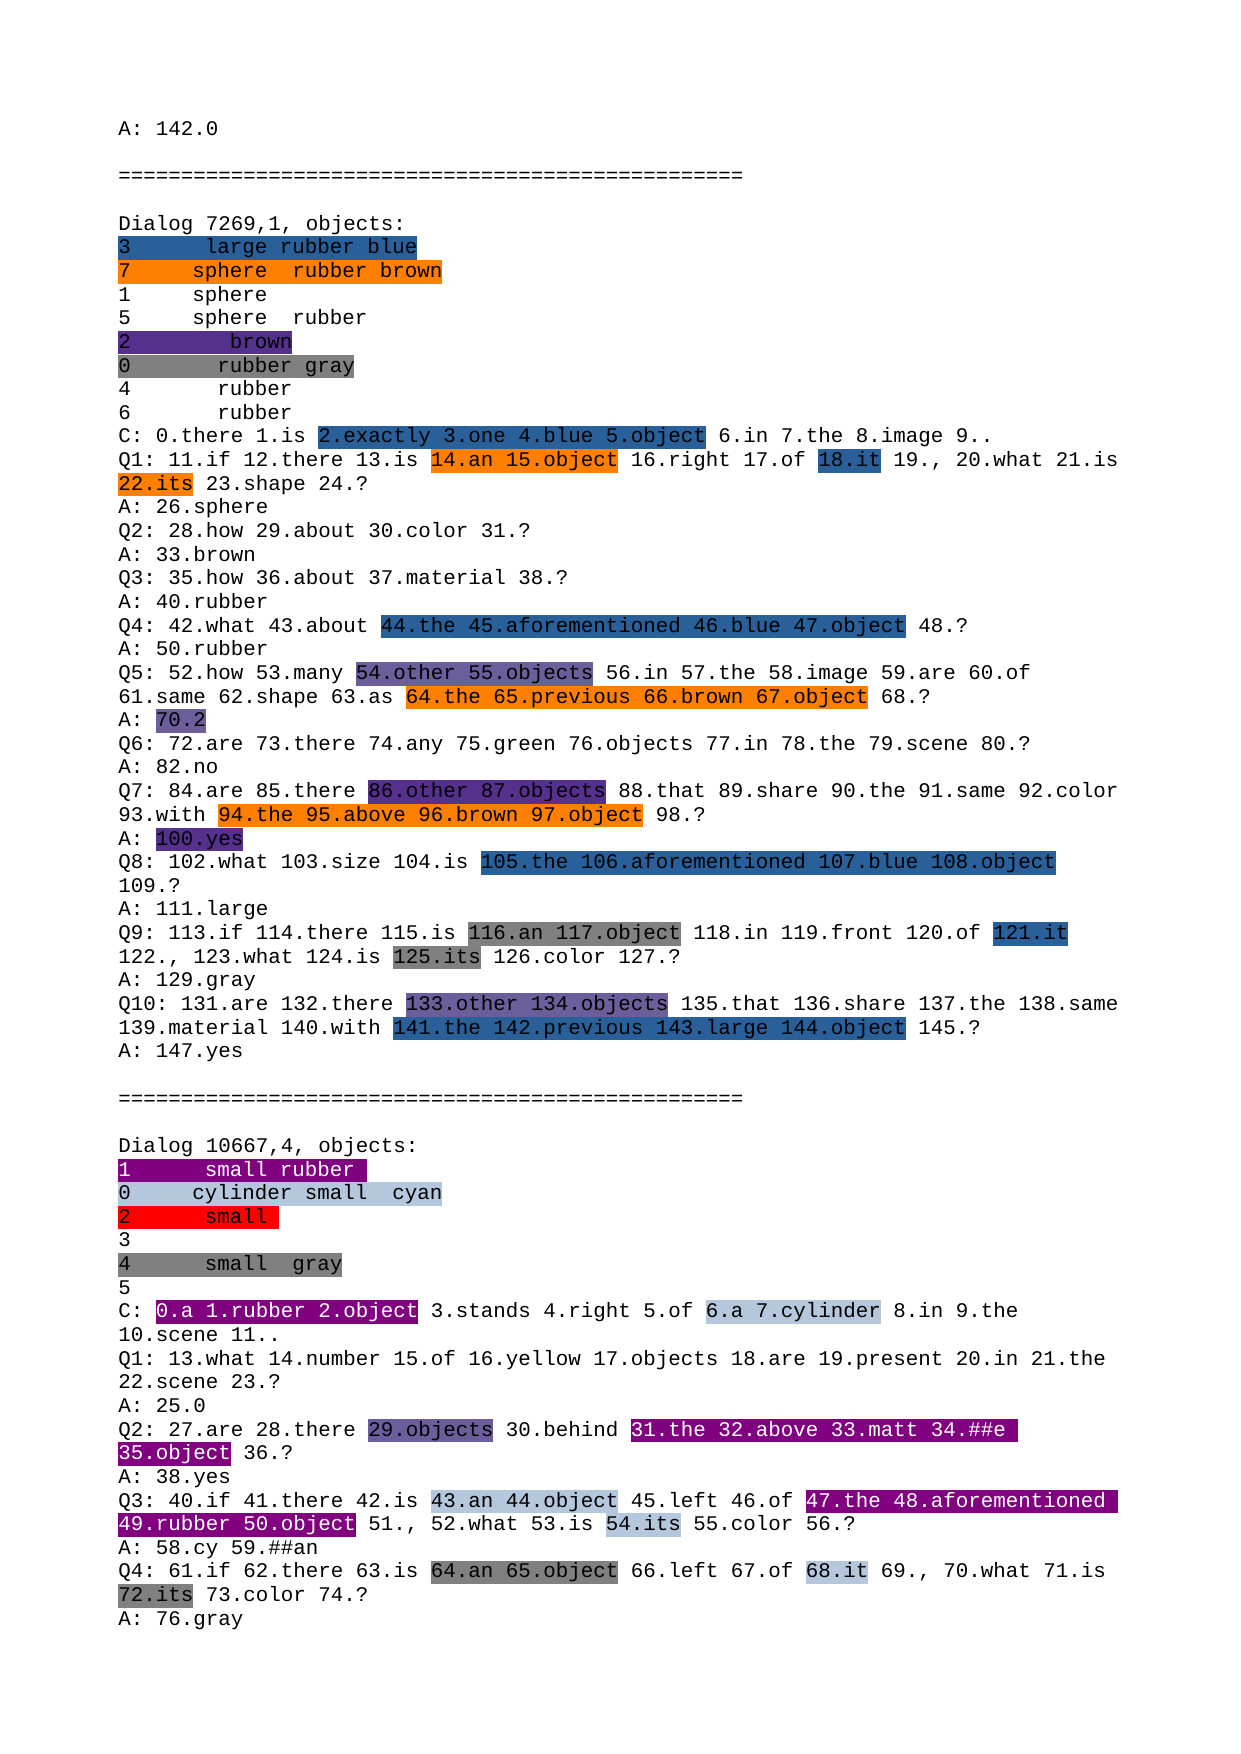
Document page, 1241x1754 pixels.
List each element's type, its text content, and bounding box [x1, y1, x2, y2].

text A: 142.0 ================================================== Dialog 7269,1, objects: 3 large rubber blue 7 sphere rubber brown 1 sphere 5 sphere rubber 2 brown 0 rubber gray 4 rubber 6 rubber C: 0.there 1.is 2.exactly 3.one 4.blue 5.object 6.in 7.the 8.image 9.. Q1: 11.if 12.there 13.is 14.an 15.object 16.right 17.of 18.it 19., 20.what 21.is 22.its 23.shape 24.? A: 26.sphere Q2: 28.how 29.about 30.color 31.? A: 33.brown Q3: 35.how 36.about 37.material 38.? A: 40.rubber Q4: 42.what 43.about 44.the 45.aforementioned 46.blue 47.object 48.? A: 50.rubber Q5: 52.how 53.many 54.other 55.objects 56.in 57.the 58.image 59.are 60.of 61.same 62.shape 63.as 64.the 65.previous 66.brown 67.object 68.? A: 70.2 Q6: 72.are 73.there 74.any 75.green 76.objects 77.in 78.the 79.scene 80.? A: 82.no Q7: 84.are 85.there 86.other 87.objects 88.that 89.share 90.the 91.same 92.color 93.with 94.the 95.above 96.brown 97.object 98.? A: 100.yes Q8: 102.what 103.size 104.is 105.the 106.aforementioned 107.blue 108.object 109.? A: 111.large Q9: 113.if 114.there 115.is 116.an 117.object 118.in 119.front 120.of 121.it 122., 123.what 124.is 125.its 126.color 127.? A: 129.gray Q10: 131.are 132.there 133.other 134.objects 135.that 136.share 137.the 138.same 139.material 140.with 141.the 142.previous 143.large 144.object 145.? A: 147.yes ================================================== Dialog 10667,4, objects: 1 small rubber 0 cylinder small cyan 2 small 3 4 small gray 5 C: 0.a 1.rubber 2.object 3.stands 4.right 5.of 6.a 7.cylinder 8.in 9.the 10.scene 11.. Q1: 13.what 14.number 15.of 16.yellow 17.objects 18.are 19.present 20.in 21.the 22.scene 23.? A: 25.0 Q2: 27.are 28.there 29.objects 30.behind 31.the 32.above 33.matt 34.##e 35.object 36.? A: 38.yes Q3: 40.if 41.there 42.is 43.an 44.object 45.left 46.of 47.the 48.aforementioned 49.rubber 50.object 51., 52.what 53.is 54.its 55.color 56.? A: 58.cy 59.##an Q4: 61.if 62.there 63.is 64.an 65.object 66.left 67.of 68.it 69., 70.what 71.is 72.its 73.color 74.? A: 76.gray [118, 118, 1122, 1631]
